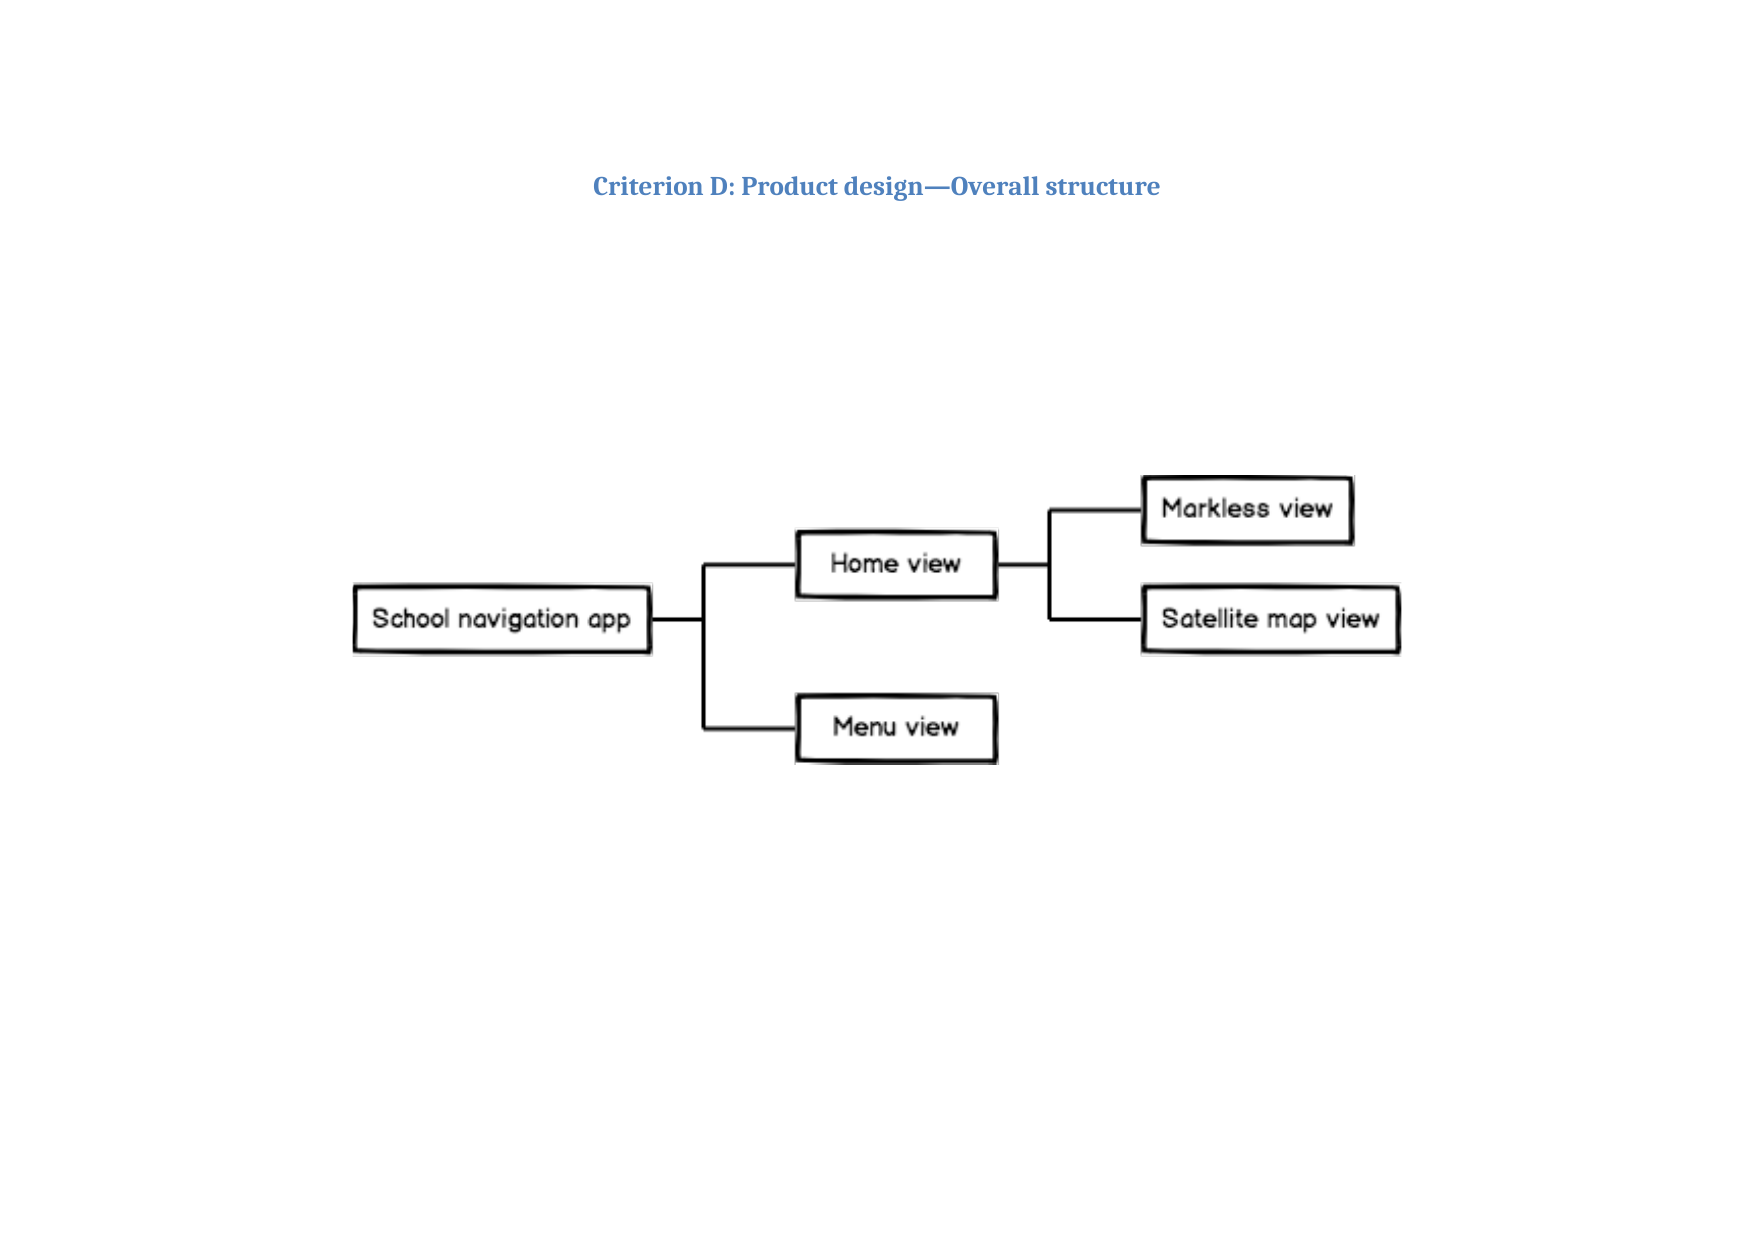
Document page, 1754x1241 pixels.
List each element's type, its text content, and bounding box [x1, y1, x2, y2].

picture [352, 475, 1402, 765]
subtitle Criterion D: Product design—Overall structure [150, 171, 1604, 202]
